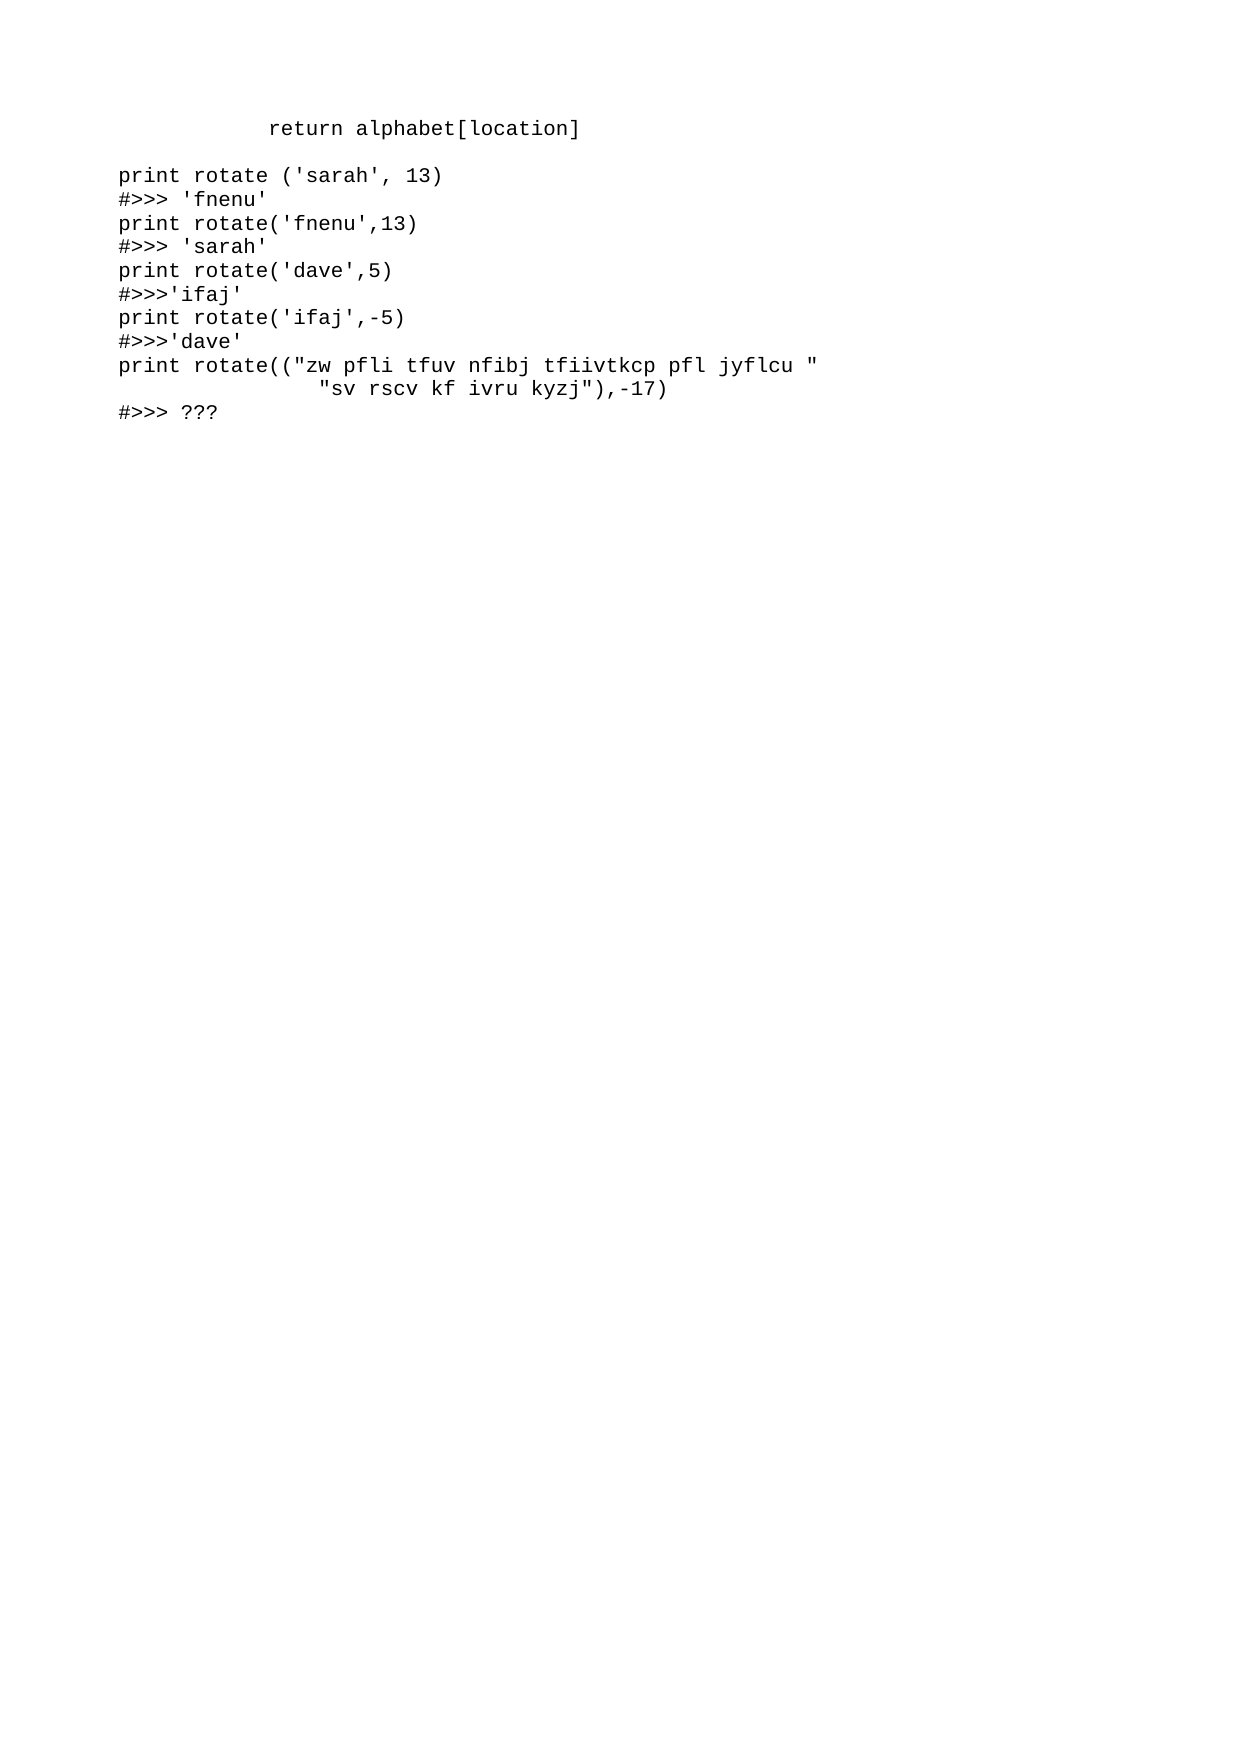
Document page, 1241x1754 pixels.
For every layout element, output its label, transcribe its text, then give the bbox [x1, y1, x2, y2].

text #>>> 'fnenu' [118, 189, 1122, 213]
text #>>>'ifaj' [118, 284, 1122, 307]
text print rotate ('sarah', 13) [118, 165, 1122, 189]
text #>>> 'sarah' [118, 236, 1122, 260]
text print rotate('ifaj',-5) [118, 307, 1122, 331]
text print rotate(("zw pfli tfuv nfibj tfiivtkcp pfl jyflcu " [118, 354, 1122, 378]
text print rotate('dave',5) [118, 260, 1122, 284]
text #>>>'dave' [118, 331, 1122, 354]
text return alphabet[location] [118, 118, 1122, 142]
text "sv rscv kf ivru kyzj"),-17) [118, 378, 1122, 402]
text #>>> ??? [118, 402, 1122, 426]
text print rotate('fnenu',13) [118, 213, 1122, 236]
